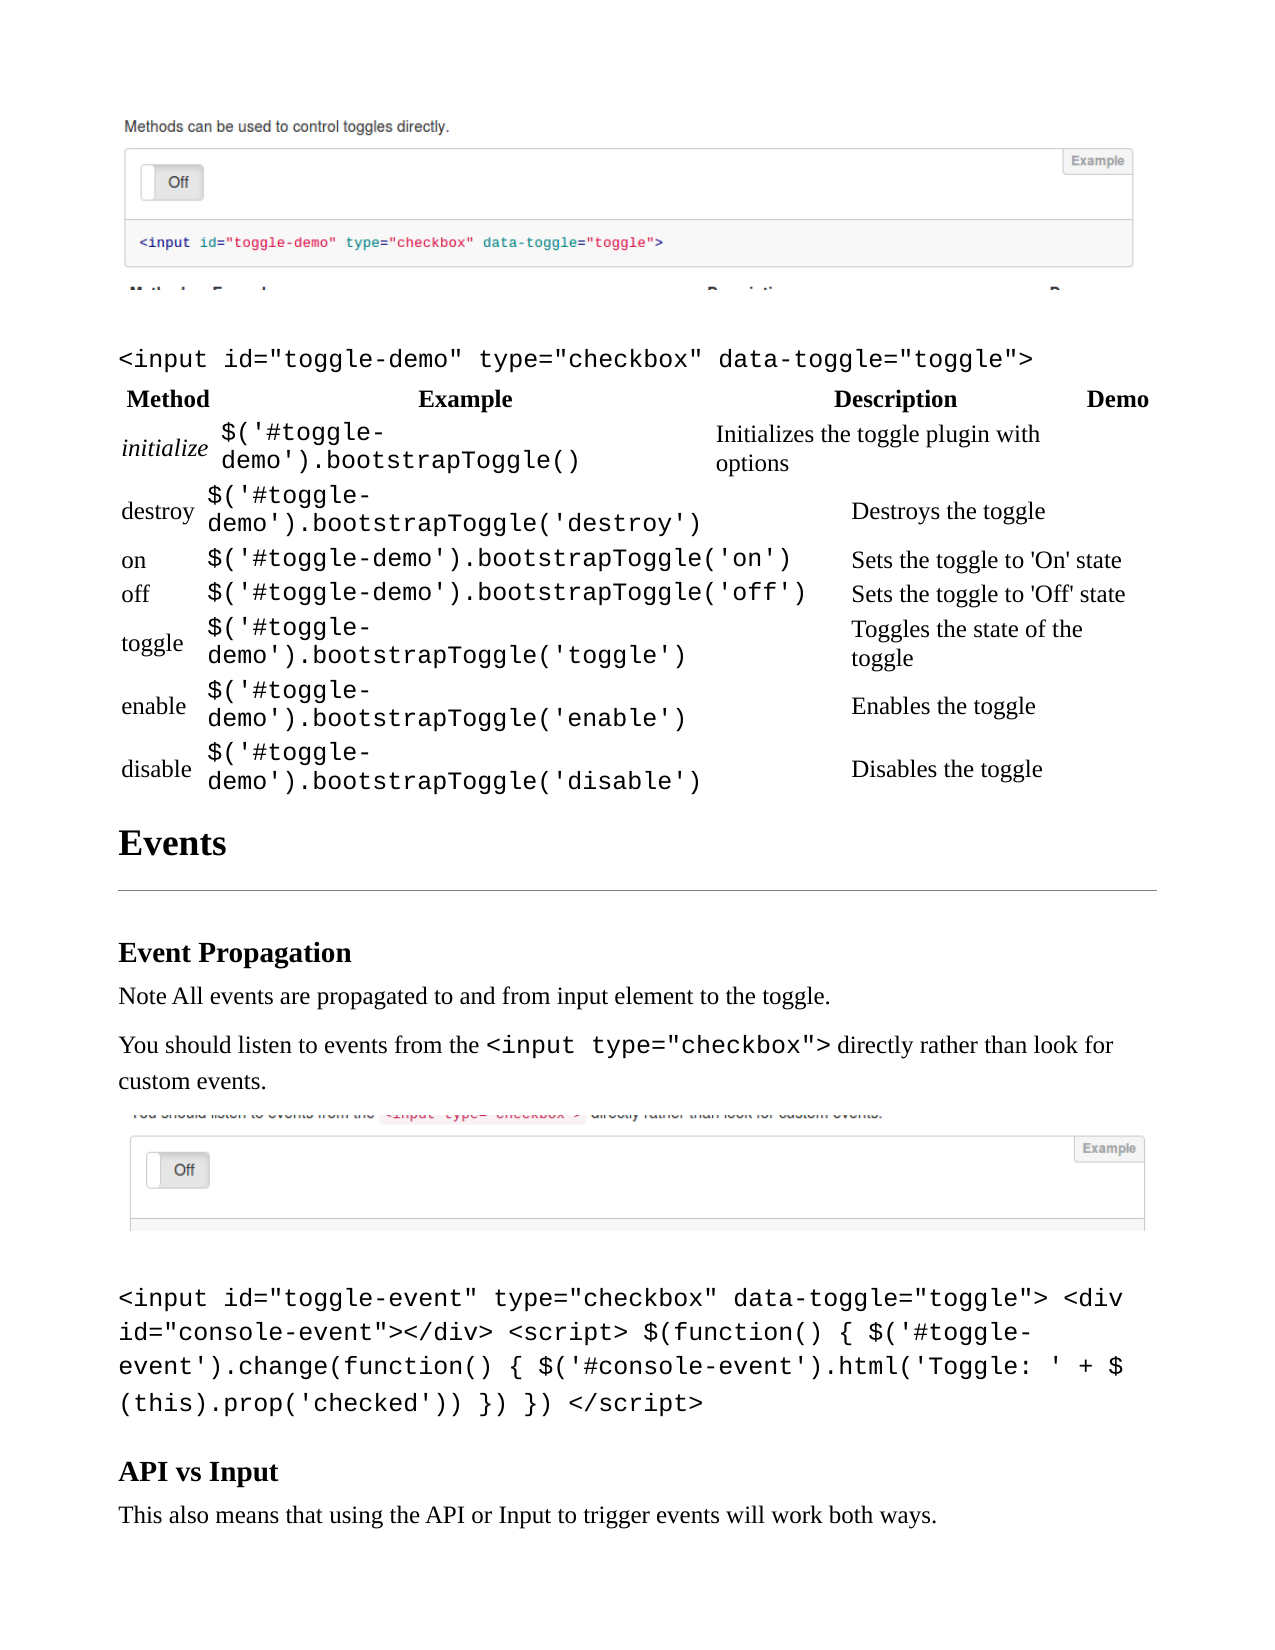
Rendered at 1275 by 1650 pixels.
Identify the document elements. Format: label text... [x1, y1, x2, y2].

table_cell [1141, 542, 1157, 577]
table_cell [1141, 737, 1157, 799]
table_header [1141, 480, 1157, 542]
table_header Destroys the toggle [848, 480, 1141, 542]
table_cell $('#toggle-demo').bootstrapToggle('toggle') [204, 611, 848, 674]
table_cell $('#toggle-demo').bootstrapToggle() [218, 416, 713, 479]
table_cell [1141, 611, 1157, 674]
picture [118, 118, 1157, 290]
table_cell on [118, 542, 204, 577]
table_cell Toggles the state of the toggle [848, 611, 1141, 674]
table_cell off [118, 577, 204, 611]
table_header Example [218, 382, 713, 416]
table_header $('#toggle-demo').bootstrapToggle('destroy') [204, 480, 848, 542]
table_cell initialize [118, 416, 218, 479]
table_cell [1141, 675, 1157, 737]
text Note All events are propagated to and from input element to the toggle. [118, 981, 1157, 1009]
table_header Description [713, 382, 1079, 416]
text <input id="toggle-demo" type="checkbox" data-toggle="toggle"> [118, 344, 1157, 375]
table_cell toggle [118, 611, 204, 674]
table_cell $('#toggle-demo').bootstrapToggle('disable') [204, 737, 848, 799]
table_cell $('#toggle-demo').bootstrapToggle('on') [204, 542, 848, 577]
table_cell Sets the toggle to 'On' state [848, 542, 1141, 577]
picture [118, 1115, 1157, 1231]
subtitle Events [118, 820, 1157, 863]
table_cell disable [118, 737, 204, 799]
table_cell Initializes the toggle plugin with options [713, 416, 1079, 479]
table_cell $('#toggle-demo').bootstrapToggle('off') [204, 577, 848, 611]
text <input id="toggle-event" type="checkbox" data-toggle="toggle"> <div id="console-event"></div> <script> $(function() { $('#toggle-event').change(function() { $('#console-event').html('Toggle: ' + $(this).prop('checked')) }) }) </script> [118, 1286, 1157, 1418]
subtitle Event Propagation [118, 935, 1157, 968]
table_header Demo [1079, 382, 1157, 416]
table_cell Sets the toggle to 'Off' state [848, 577, 1141, 611]
table_cell $('#toggle-demo').bootstrapToggle('enable') [204, 675, 848, 737]
table_cell Enables the toggle [848, 675, 1141, 737]
table_header destroy [118, 480, 204, 542]
table_cell [1079, 416, 1157, 479]
table_cell Disables the toggle [848, 737, 1141, 799]
subtitle API vs Input [118, 1454, 1157, 1487]
text You should listen to events from the <input type="checkbox"> directly rather than look for custom events. [118, 1030, 1157, 1095]
text This also means that using the API or Input to trigger events will work both ways. [118, 1500, 1157, 1529]
table_cell enable [118, 675, 204, 737]
table_cell [1141, 577, 1157, 611]
table_header Method [118, 382, 218, 416]
